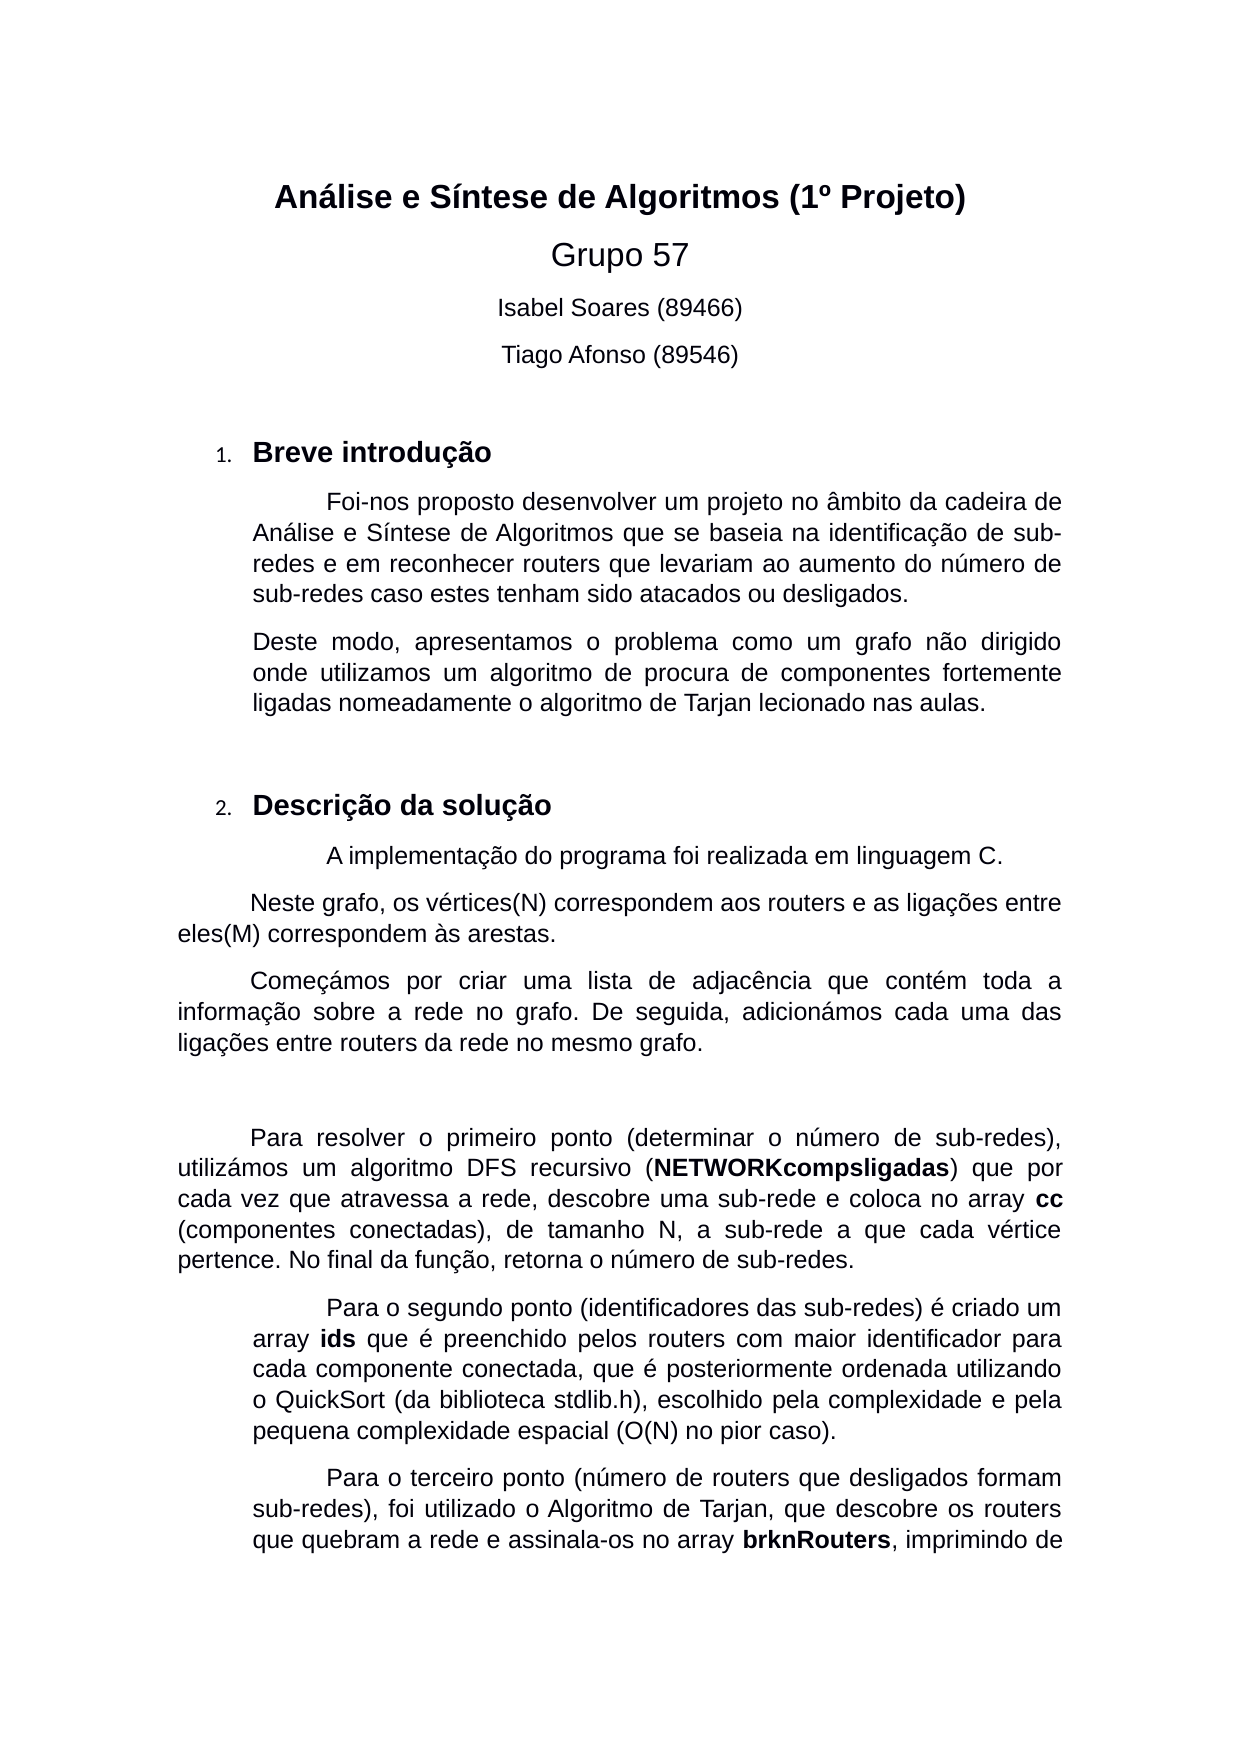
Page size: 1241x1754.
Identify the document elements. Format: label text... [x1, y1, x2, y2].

list Neste grafo, os vértices(N) correspondem aos routers e as ligações entre eles(M) correspondem às arestas. [177, 888, 1063, 948]
text Isabel Soares (89466) [177, 293, 1063, 321]
list Breve introdução [215, 435, 1063, 468]
list Começámos por criar uma lista de adjacência que contém toda a informação sobre a rede no grafo. De seguida, adicionámos cada uma das ligações entre routers da rede no mesmo grafo. [177, 966, 1063, 1056]
text Análise e Síntese de Algoritmos (1º Projeto) [177, 177, 1063, 216]
list Foi-nos proposto desenvolver um projeto no âmbito da cadeira de Análise e Síntese de Algoritmos que se baseia na identificação de sub-redes e em reconhecer routers que levariam ao aumento do número de sub-redes caso estes tenham sido atacados ou desligados. [252, 487, 1063, 608]
list Para o segundo ponto (identificadores das sub-redes) é criado um array ids que é preenchido pelos routers com maior identificador para cada componente conectada, que é posteriormente ordenada utilizando o QuickSort (da biblioteca stdlib.h), escolhido pela complexidade e pela pequena complexidade espacial (O(N) no pior caso). [252, 1293, 1063, 1444]
list A implementação do programa foi realizada em linguagem C. [252, 841, 1063, 869]
list Deste modo, apresentamos o problema como um grafo não dirigido onde utilizamos um algoritmo de procura de componentes fortemente ligadas nomeadamente o algoritmo de Tarjan lecionado nas aulas. [252, 627, 1063, 717]
text Grupo 57 [177, 235, 1063, 273]
text Tiago Afonso (89546) [177, 340, 1063, 369]
list Para resolver o primeiro ponto (determinar o número de sub-redes), utilizámos um algoritmo DFS recursivo (NETWORKcompsligadas) que por cada vez que atravessa a rede, descobre uma sub-rede e coloca no array cc (componentes conectadas), de tamanho N, a sub-rede a que cada vértice pertence. No final da função, retorna o número de sub-redes. [177, 1122, 1063, 1274]
list Descrição da solução [215, 788, 1063, 822]
list Para o terceiro ponto (número de routers que desligados formam sub-redes), foi utilizado o Algoritmo de Tarjan, que descobre os routers que quebram a rede e assinala-os no array brknRouters, imprimindo de [252, 1463, 1063, 1553]
